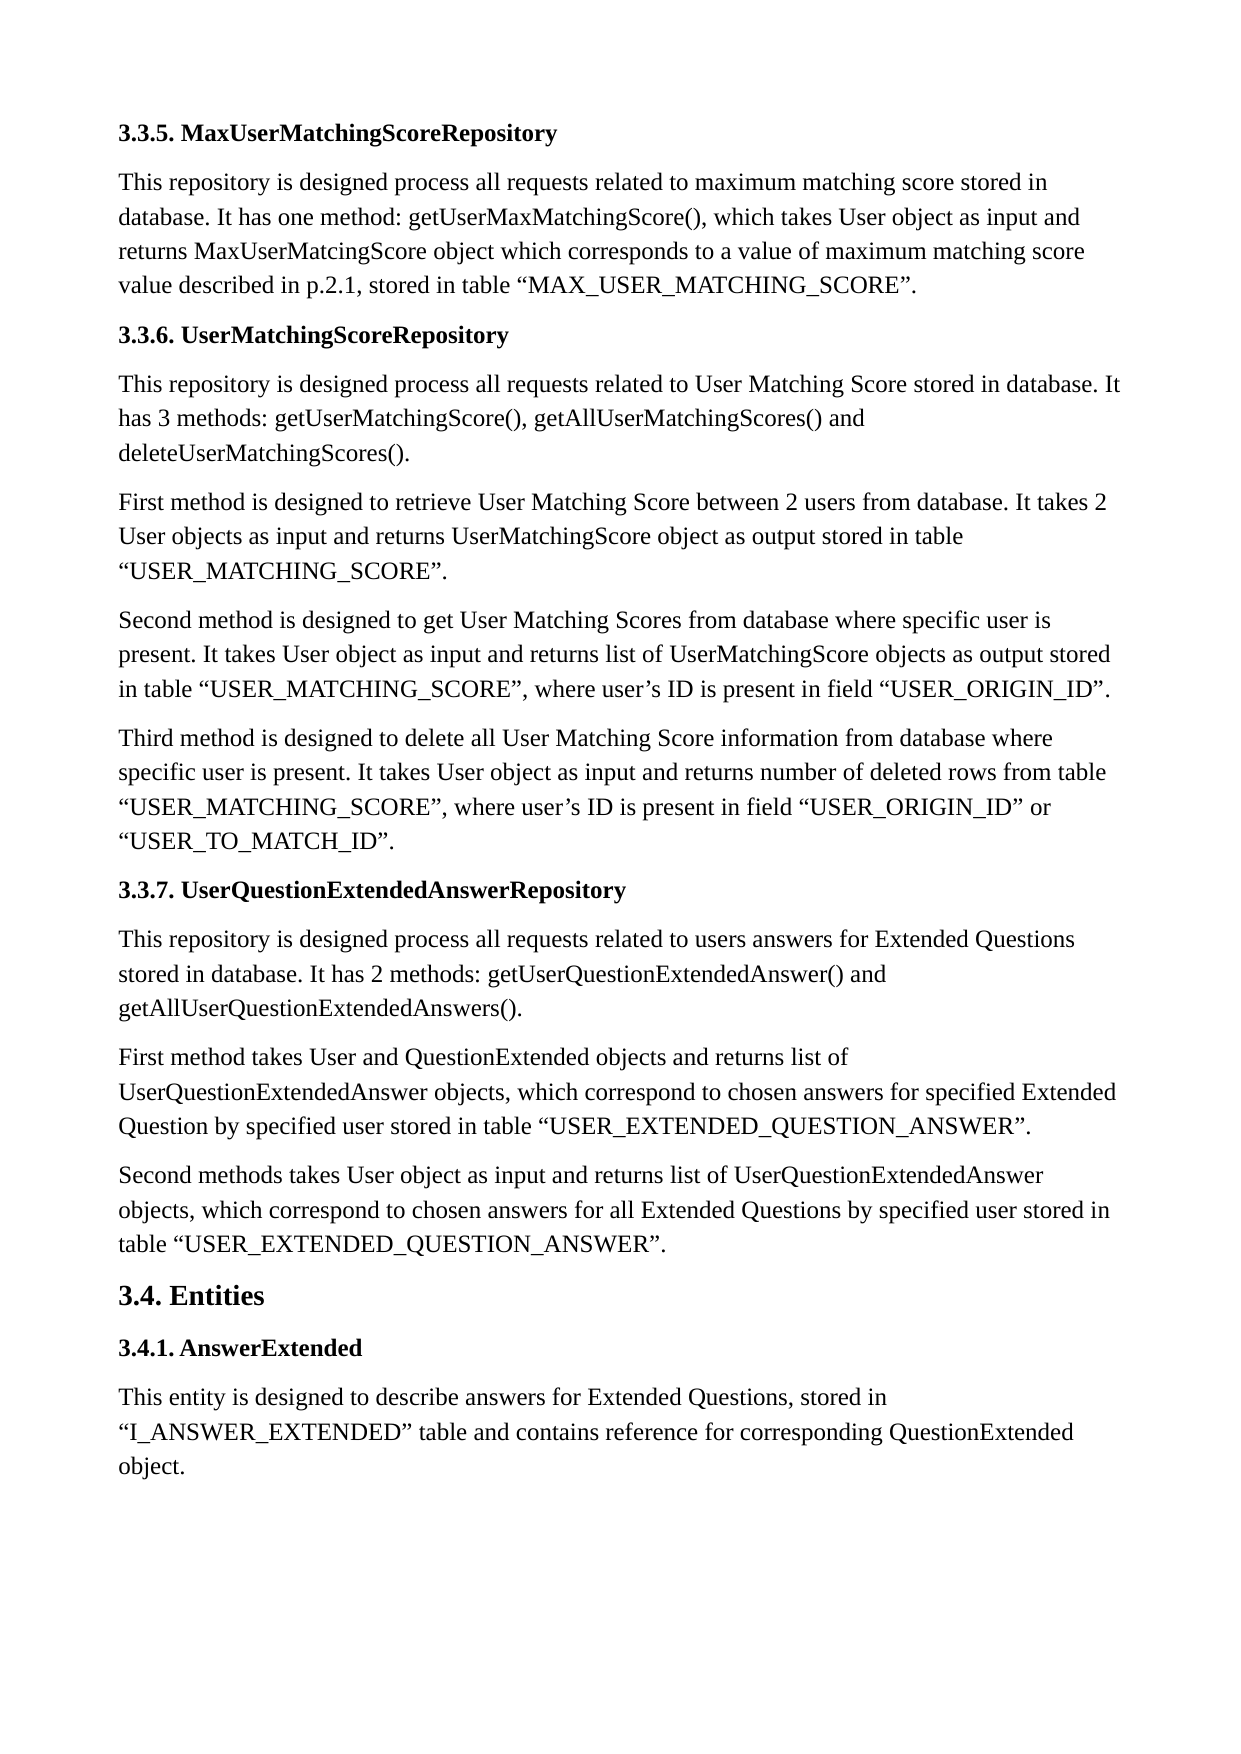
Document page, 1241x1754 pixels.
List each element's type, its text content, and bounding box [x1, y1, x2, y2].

text Second method is designed to get User Matching Scores from database where specific user is present. It takes User object as input and returns list of UserMatchingScore objects as output stored in table “USER_MATCHING_SCORE”, where user’s ID is present in field “USER_ORIGIN_ID”. [118, 605, 1122, 702]
text 3.4.1. AnswerExtended [118, 1333, 1122, 1362]
text Second methods takes User object as input and returns list of UserQuestionExtendedAnswer objects, which correspond to chosen answers for all Extended Questions by specified user stored in table “USER_EXTENDED_QUESTION_ANSWER”. [118, 1160, 1122, 1258]
text This entity is designed to describe answers for Extended Questions, stored in “I_ANSWER_EXTENDED” table and contains reference for corresponding QuestionExtended object. [118, 1382, 1122, 1480]
text First method is designed to retrieve User Matching Score between 2 users from database. It takes 2 User objects as input and returns UserMatchingScore object as output stored in table “USER_MATCHING_SCORE”. [118, 487, 1122, 584]
text First method takes User and QuestionExtended objects and returns list of UserQuestionExtendedAnswer objects, which correspond to chosen answers for specified Extended Question by specified user stored in table “USER_EXTENDED_QUESTION_ANSWER”. [118, 1042, 1122, 1140]
text 3.4. Entities [118, 1278, 1122, 1312]
text This repository is designed process all requests related to User Matching Score stored in database. It has 3 methods: getUserMatchingScore(), getAllUserMatchingScores() and deleteUserMatchingScores(). [118, 369, 1122, 466]
text 3.3.6. UserMatchingScoreRepository [118, 320, 1122, 348]
text Third method is designed to delete all User Matching Score information from database where specific user is present. It takes User object as input and returns number of deleted rows from table “USER_MATCHING_SCORE”, where user’s ID is present in field “USER_ORIGIN_ID” or “USER_TO_MATCH_ID”. [118, 723, 1122, 855]
text 3.3.5. MaxUserMatchingScoreRepository [118, 118, 1122, 147]
text 3.3.7. UserQuestionExtendedAnswerRepository [118, 875, 1122, 904]
text This repository is designed process all requests related to maximum matching score stored in database. It has one method: getUserMaxMatchingScore(), which takes User object as input and returns MaxUserMatcingScore object which corresponds to a value of maximum matching score value described in p.2.1, stored in table “MAX_USER_MATCHING_SCORE”. [118, 167, 1122, 299]
text This repository is designed process all requests related to users answers for Extended Questions stored in database. It has 2 methods: getUserQuestionExtendedAnswer() and getAllUserQuestionExtendedAnswers(). [118, 924, 1122, 1022]
